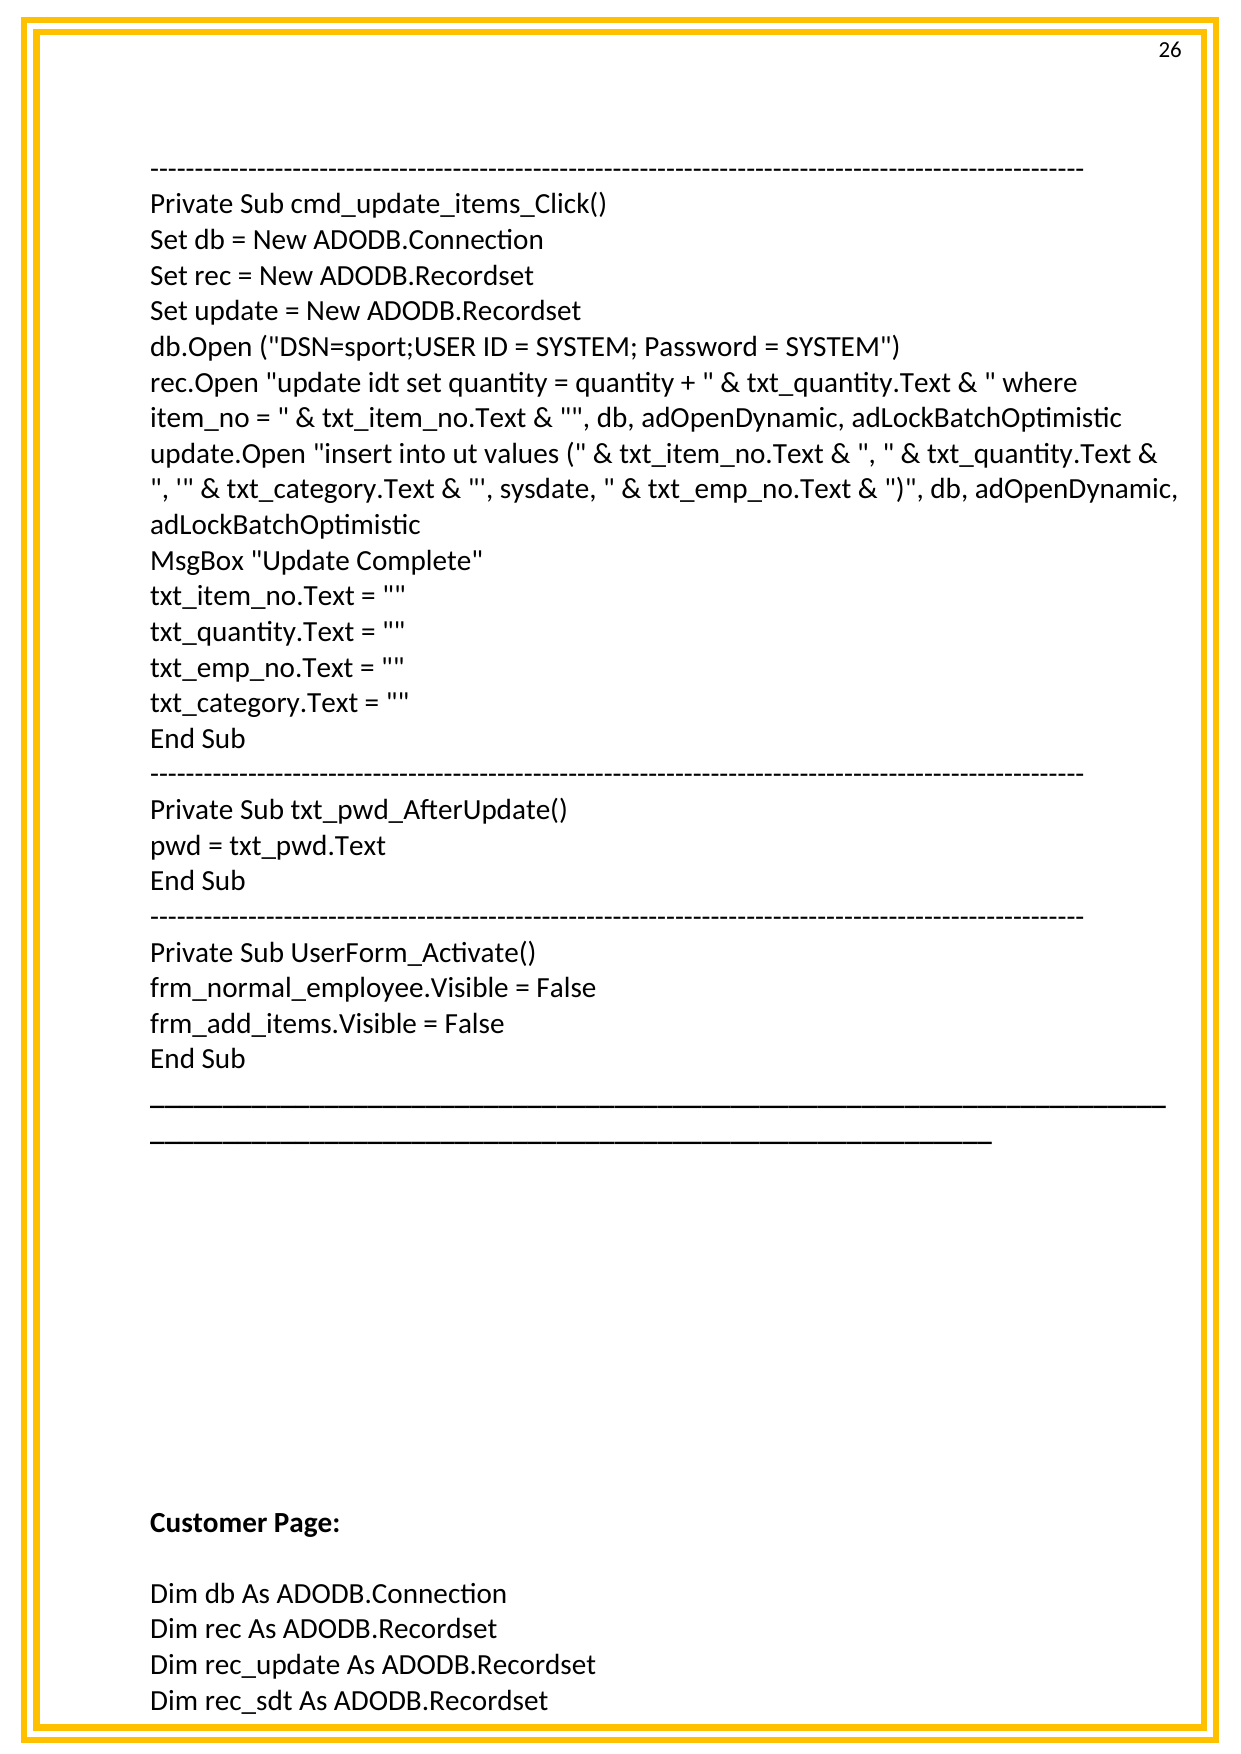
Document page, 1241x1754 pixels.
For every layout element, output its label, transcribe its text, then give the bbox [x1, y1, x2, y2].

text --------------------------------------------------------------------------------------------------------- [150, 898, 1181, 934]
text Dim rec As ADODB.Recordset [150, 1611, 1181, 1646]
text --------------------------------------------------------------------------------------------------------- [150, 150, 1181, 186]
text Private Sub txt_pwd_AfterUpdate() [150, 791, 1181, 827]
text Private Sub cmd_update_items_Click() [150, 186, 1181, 221]
text txt_item_no.Text = "" [150, 577, 1181, 613]
text db.Open ("DSN=sport;USER ID = SYSTEM; Password = SYSTEM") [150, 328, 1181, 364]
text Private Sub UserForm_Activate() [150, 934, 1181, 969]
text Dim rec_update As ADODB.Recordset [150, 1646, 1181, 1682]
text frm_normal_employee.Visible = False [150, 969, 1181, 1005]
text Set db = New ADODB.Connection [150, 221, 1181, 257]
text Dim db As ADODB.Connection [150, 1575, 1181, 1611]
text txt_emp_no.Text = "" [150, 649, 1181, 684]
text txt_quantity.Text = "" [150, 613, 1181, 649]
text ________________________________________________________________________________________________________________________________ [150, 1076, 1181, 1147]
text Set update = New ADODB.Recordset [150, 292, 1181, 328]
text pwd = txt_pwd.Text [150, 827, 1181, 862]
text frm_add_items.Visible = False [150, 1005, 1181, 1041]
text update.Open "insert into ut values (" & txt_item_no.Text & ", " & txt_quantity.Text & ", '" & txt_category.Text & "', sysdate, " & txt_emp_no.Text & ")", db, adOpenDynamic, adLockBatchOptimistic [150, 435, 1181, 542]
text End Sub [150, 720, 1181, 756]
text MsgBox "Update Complete" [150, 542, 1181, 577]
text End Sub [150, 1041, 1181, 1076]
text End Sub [150, 862, 1181, 898]
text Set rec = New ADODB.Recordset [150, 257, 1181, 292]
text Dim rec_sdt As ADODB.Recordset [150, 1682, 1181, 1717]
text rec.Open "update idt set quantity = quantity + " & txt_quantity.Text & " where item_no = " & txt_item_no.Text & "", db, adOpenDynamic, adLockBatchOptimistic [150, 364, 1181, 435]
text txt_category.Text = "" [150, 684, 1181, 720]
text Customer Page: [150, 1504, 1181, 1539]
text --------------------------------------------------------------------------------------------------------- [150, 756, 1181, 791]
